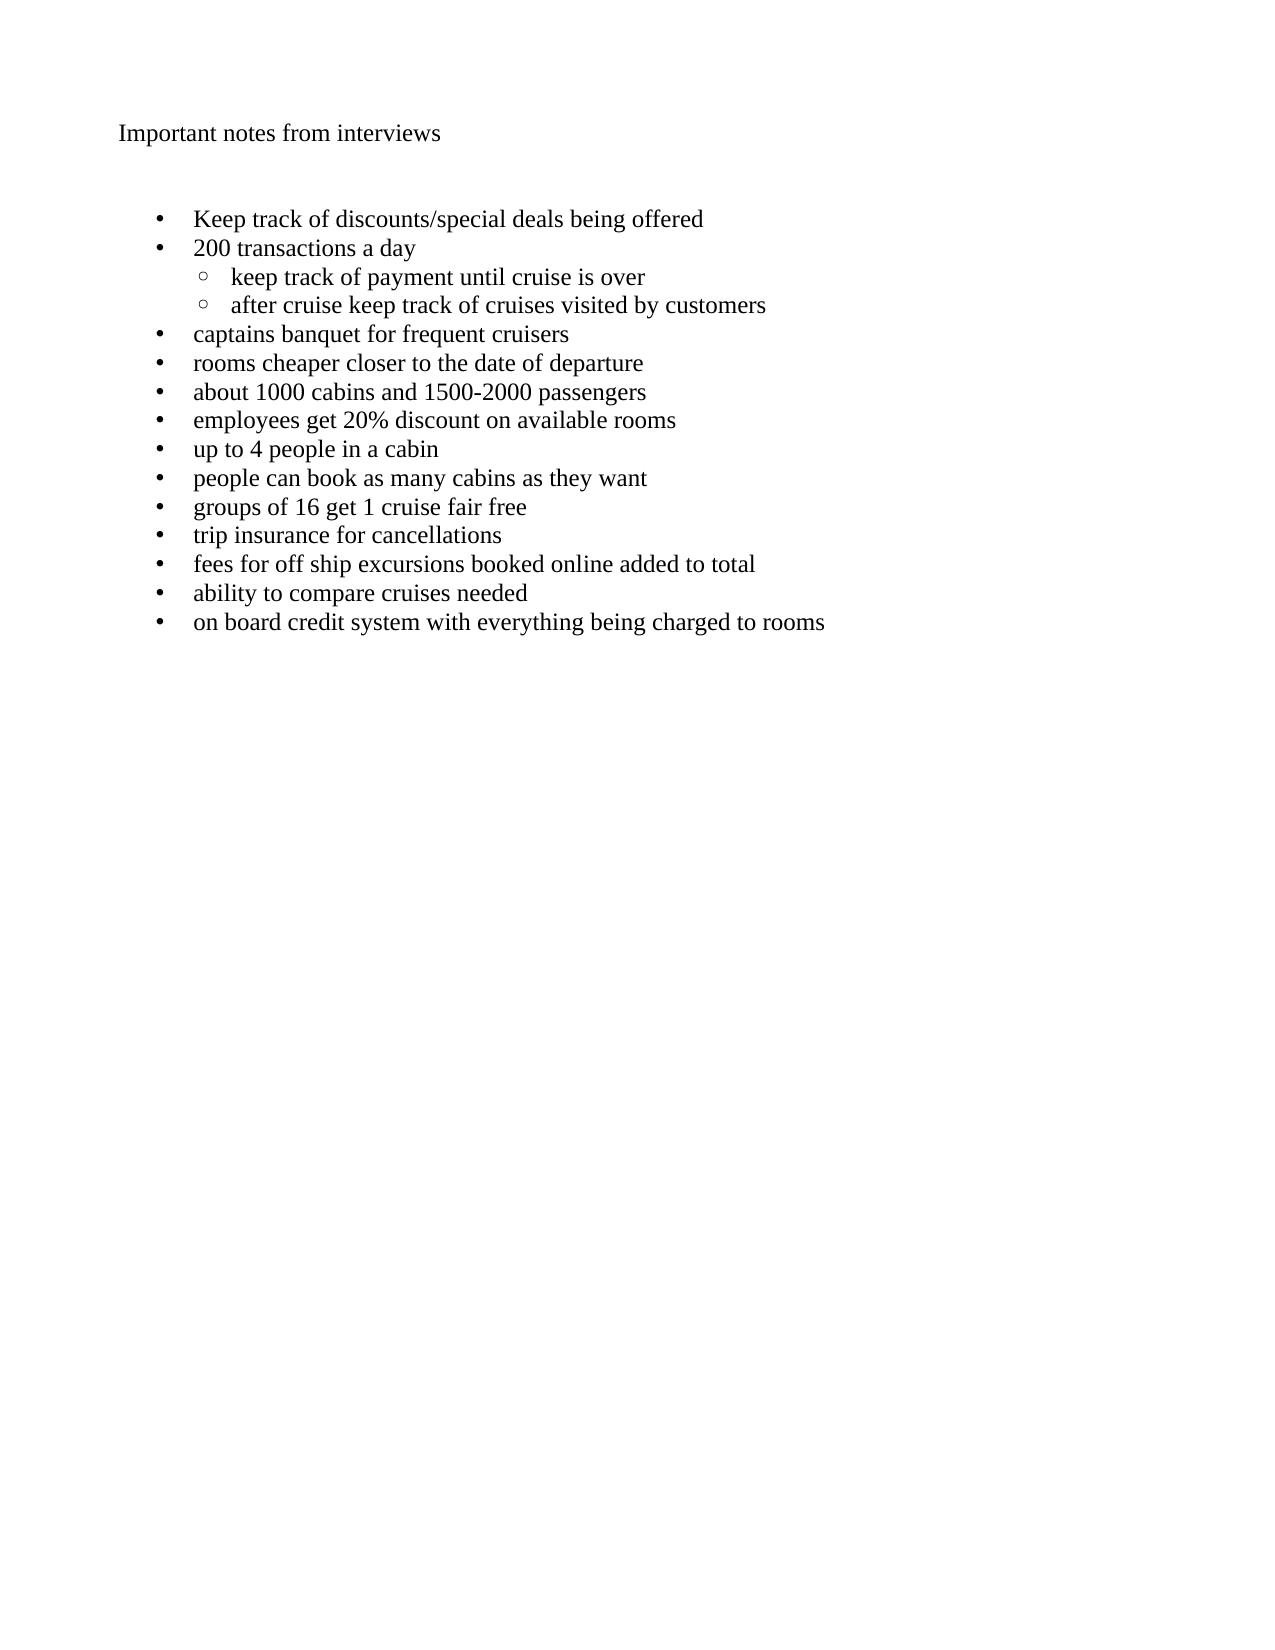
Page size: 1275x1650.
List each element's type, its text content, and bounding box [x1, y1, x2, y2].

list groups of 16 get 1 cruise fair free [156, 492, 1157, 521]
list up to 4 people in a cabin [156, 434, 1157, 463]
list keep track of payment until cruise is over [193, 262, 1157, 291]
list on board credit system with everything being charged to rooms [156, 607, 1157, 636]
list Keep track of discounts/special deals being offered [156, 204, 1157, 233]
list ability to compare cruises needed [156, 578, 1157, 607]
list people can book as many cabins as they want [156, 463, 1157, 492]
list fees for off ship excursions booked online added to total [156, 549, 1157, 578]
list about 1000 cabins and 1500-2000 passengers [156, 377, 1157, 406]
list after cruise keep track of cruises visited by customers [193, 291, 1157, 319]
text Important notes from interviews [118, 118, 1157, 147]
list captains banquet for frequent cruisers [156, 319, 1157, 348]
list trip insurance for cancellations [156, 521, 1157, 549]
list employees get 20% discount on available rooms [156, 406, 1157, 434]
list rooms cheaper closer to the date of departure [156, 348, 1157, 377]
list 200 transactions a day [156, 233, 1157, 262]
